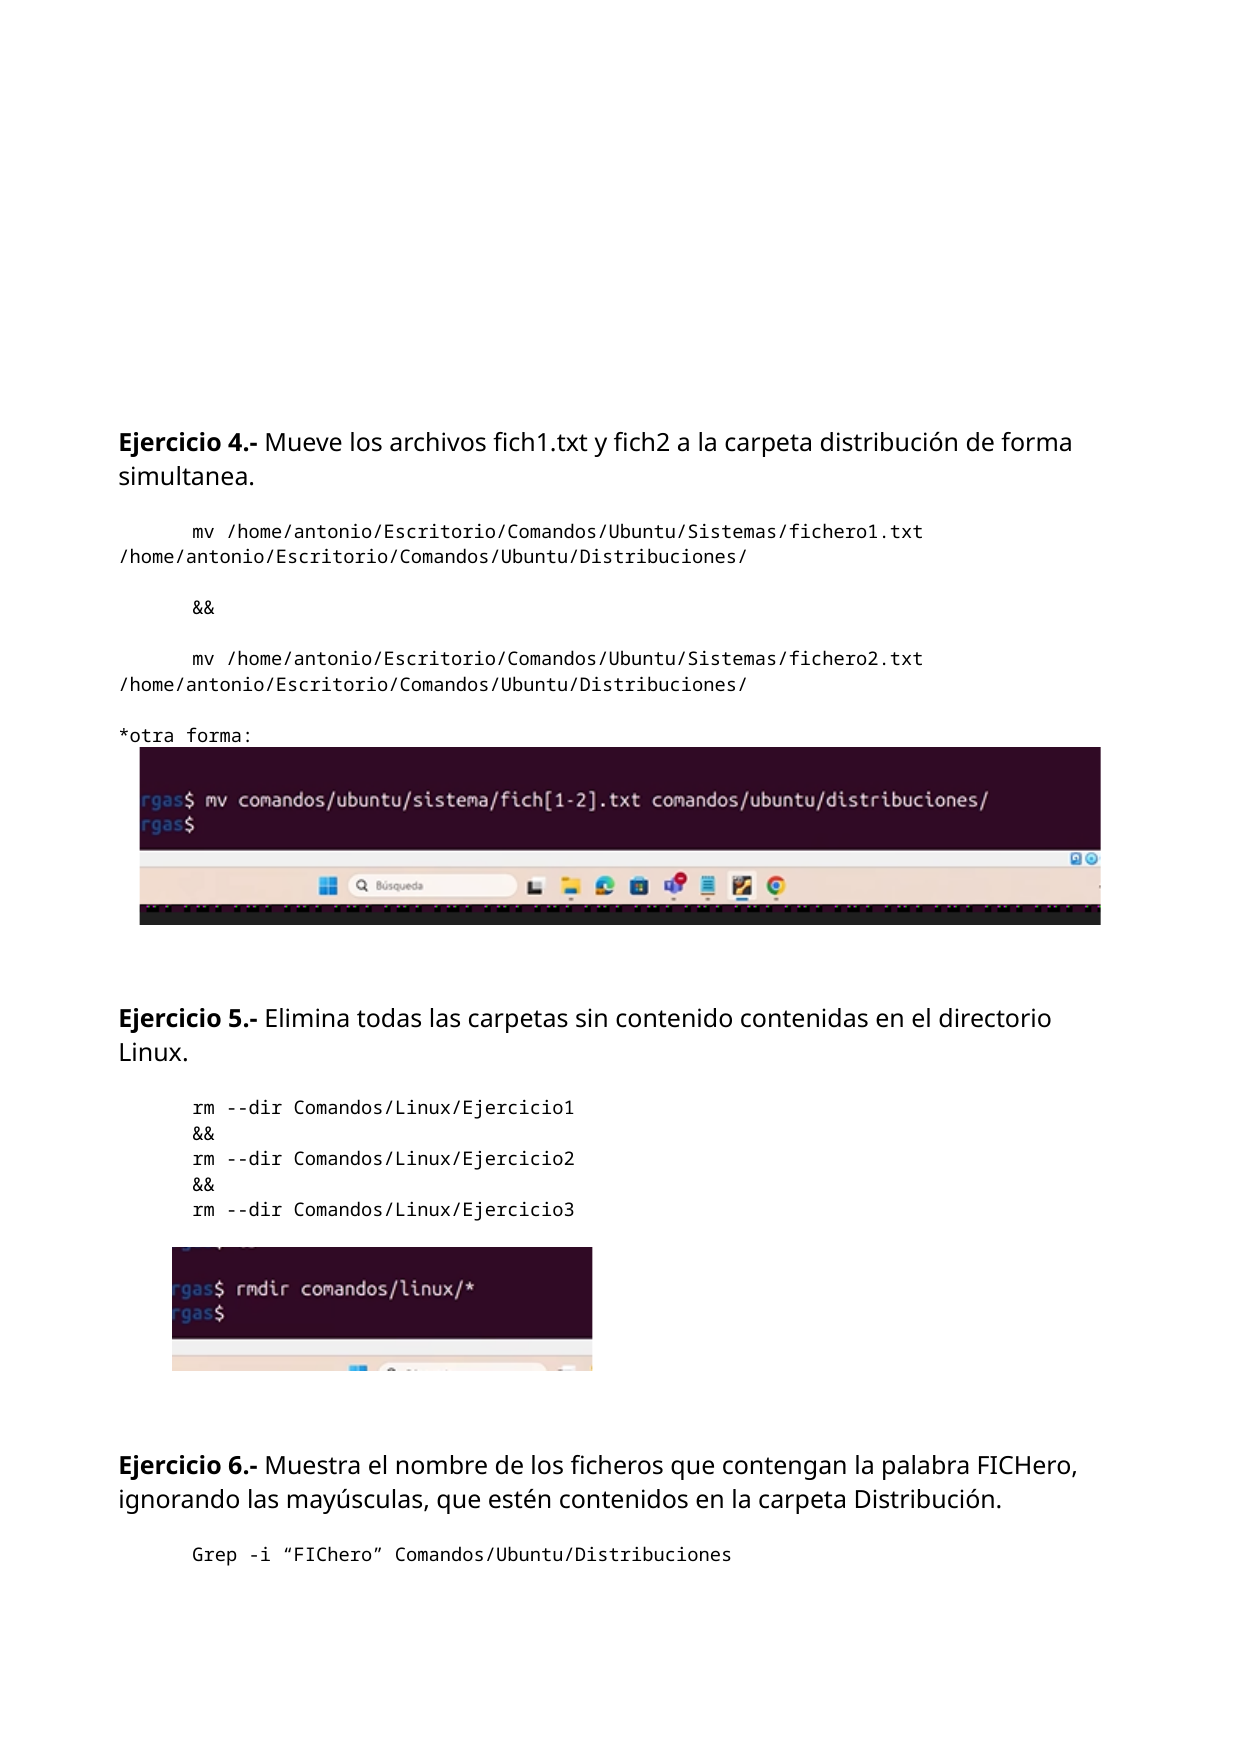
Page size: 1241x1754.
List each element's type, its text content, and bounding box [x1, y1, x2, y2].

text && [118, 1120, 1122, 1146]
picture [172, 1247, 593, 1371]
text rm --dir Comandos/Linux/Ejercicio3 [118, 1197, 1122, 1222]
text *otra forma: [118, 722, 1122, 748]
text && [118, 594, 1122, 620]
text Ejercicio 4.- Mueve los archivos fich1.txt y fich2 a la carpeta distribución de forma simultanea. [118, 424, 1122, 492]
text && [118, 1171, 1122, 1197]
text rm --dir Comandos/Linux/Ejercicio2 [118, 1146, 1122, 1171]
text mv /home/antonio/Escritorio/Comandos/Ubuntu/Sistemas/fichero2.txt /home/antonio/Escritorio/Comandos/Ubuntu/Distribuciones/ [118, 646, 1122, 697]
picture [139, 747, 1101, 925]
text mv /home/antonio/Escritorio/Comandos/Ubuntu/Sistemas/fichero1.txt /home/antonio/Escritorio/Comandos/Ubuntu/Distribuciones/ [118, 518, 1122, 569]
text rm --dir Comandos/Linux/Ejercicio1 [118, 1094, 1122, 1120]
text Grep -i “FIChero” Comandos/Ubuntu/Distribuciones [118, 1541, 1122, 1567]
text Ejercicio 5.- Elimina todas las carpetas sin contenido contenidas en el directorio Linux. [118, 1001, 1122, 1069]
text Ejercicio 6.- Muestra el nombre de los ficheros que contengan la palabra FICHero, ignorando las mayúsculas, que estén contenidos en la carpeta Distribución. [118, 1448, 1122, 1516]
